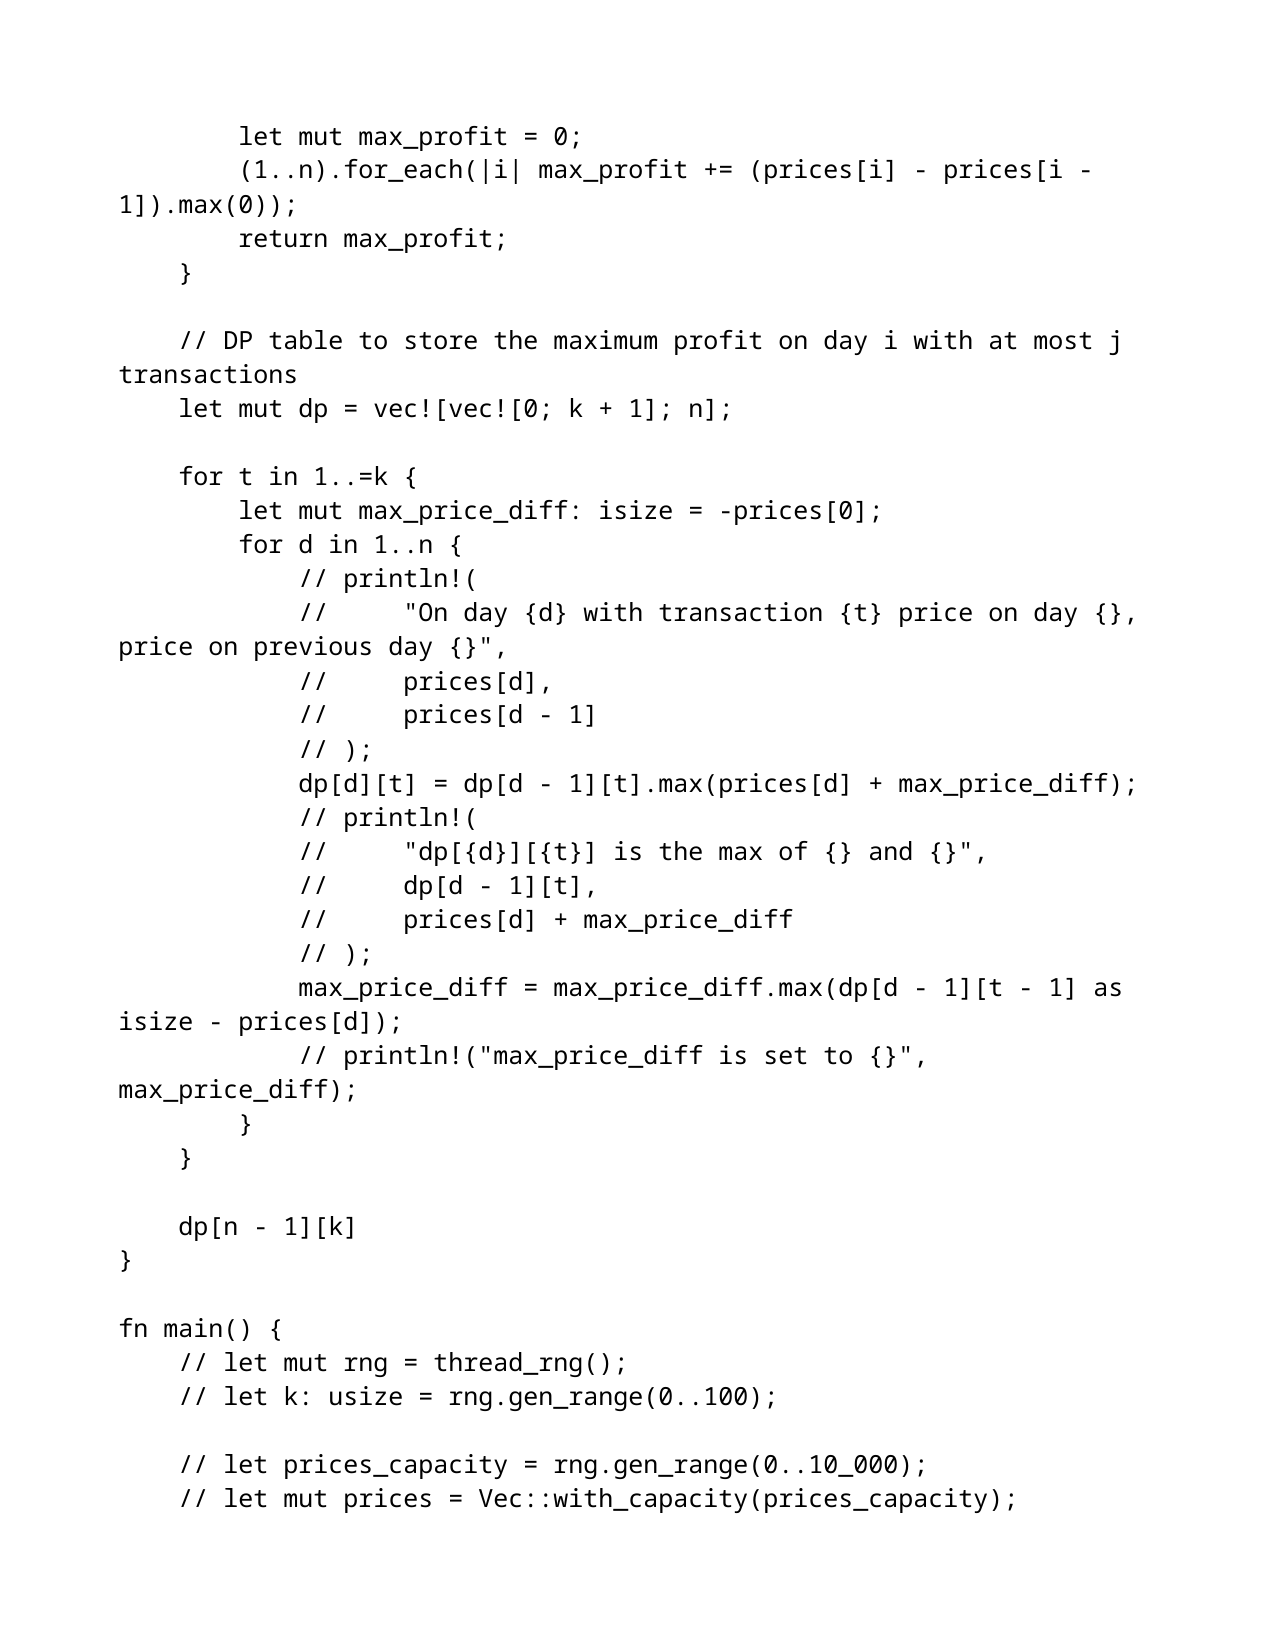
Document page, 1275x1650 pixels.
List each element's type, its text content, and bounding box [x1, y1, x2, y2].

text max_price_diff = max_price_diff.max(dp[d - 1][t - 1] as isize - prices[d]); [118, 970, 1157, 1038]
text // prices[d - 1] [118, 697, 1157, 731]
text dp[n - 1][k] [118, 1208, 1157, 1242]
text let mut dp = vec![vec![0; k + 1]; n]; [118, 391, 1157, 425]
text // DP table to store the maximum profit on day i with at most j transactions [118, 322, 1157, 391]
text (1..n).for_each(|i| max_profit += (prices[i] - prices[i - 1]).max(0)); [118, 152, 1157, 220]
text } [118, 1106, 1157, 1140]
text // "On day {d} with transaction {t} price on day {}, price on previous day {}", [118, 595, 1157, 663]
text } [118, 1140, 1157, 1174]
text } [118, 254, 1157, 288]
text // dp[d - 1][t], [118, 867, 1157, 902]
text // let k: usize = rng.gen_range(0..100); [118, 1378, 1157, 1412]
text } [118, 1242, 1157, 1276]
text for t in 1..=k { [118, 459, 1157, 493]
text dp[d][t] = dp[d - 1][t].max(prices[d] + max_price_diff); [118, 765, 1157, 799]
text // ); [118, 936, 1157, 970]
text // println!( [118, 799, 1157, 833]
text // let mut rng = thread_rng(); [118, 1344, 1157, 1378]
text return max_profit; [118, 220, 1157, 254]
text // println!("max_price_diff is set to {}", max_price_diff); [118, 1038, 1157, 1106]
text fn main() { [118, 1310, 1157, 1344]
text let mut max_profit = 0; [118, 118, 1157, 152]
text // let prices_capacity = rng.gen_range(0..10_000); [118, 1447, 1157, 1481]
text let mut max_price_diff: isize = -prices[0]; [118, 493, 1157, 527]
text // ); [118, 731, 1157, 765]
text // prices[d], [118, 663, 1157, 697]
text // println!( [118, 561, 1157, 595]
text // let mut prices = Vec::with_capacity(prices_capacity); [118, 1481, 1157, 1515]
text // "dp[{d}][{t}] is the max of {} and {}", [118, 833, 1157, 867]
text for d in 1..n { [118, 527, 1157, 561]
text // prices[d] + max_price_diff [118, 902, 1157, 936]
